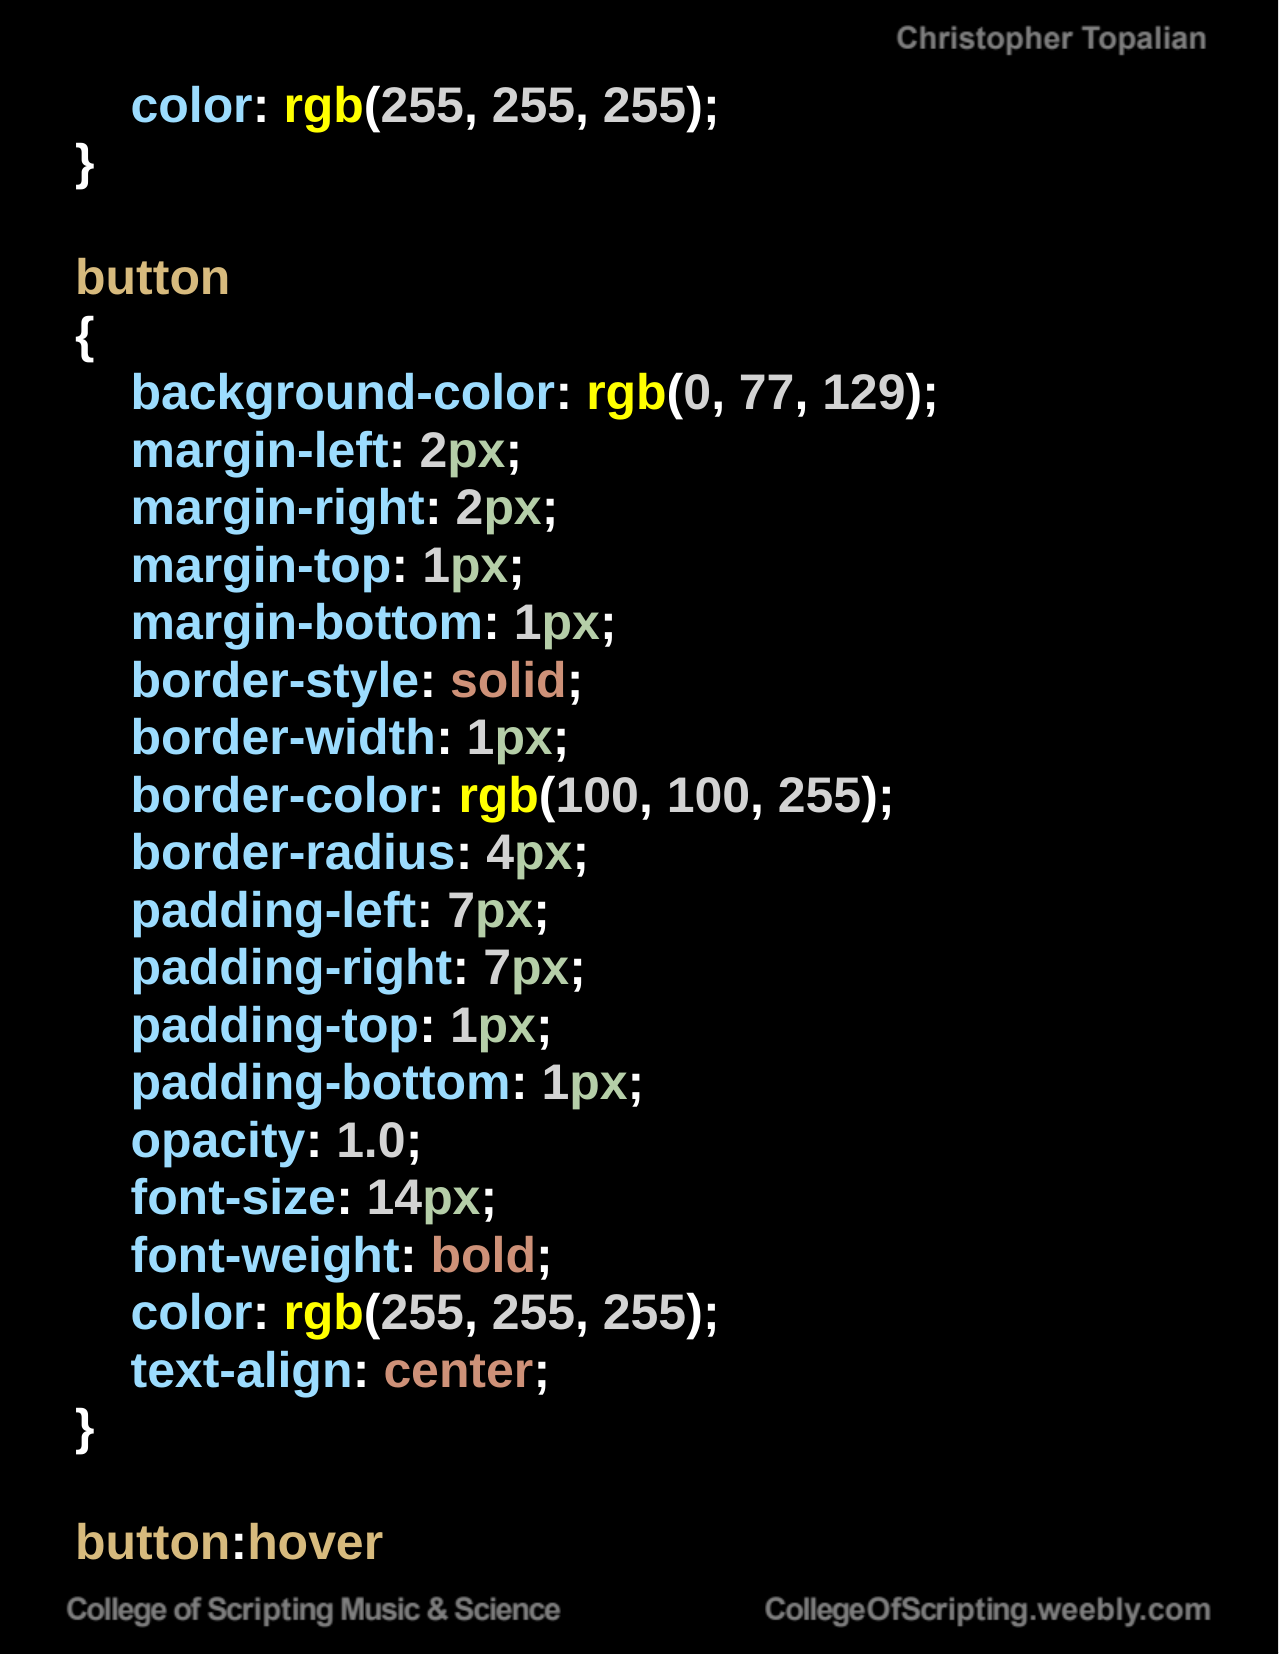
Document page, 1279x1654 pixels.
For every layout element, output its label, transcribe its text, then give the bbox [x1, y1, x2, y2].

text padding-left: 7px; [75, 880, 1203, 937]
text } [75, 1397, 1203, 1455]
text color: rgb(255, 255, 255); [75, 1282, 1203, 1340]
text margin-left: 2px; [75, 420, 1203, 477]
text font-size: 14px; [75, 1167, 1203, 1225]
text margin-right: 2px; [75, 477, 1203, 535]
text border-width: 1px; [75, 707, 1203, 765]
text border-style: solid; [75, 650, 1203, 707]
text padding-top: 1px; [75, 995, 1203, 1052]
text background-color: rgb(0, 77, 129); [75, 362, 1203, 420]
text color: rgb(255, 255, 255); [75, 75, 1203, 132]
text border-radius: 4px; [75, 822, 1203, 880]
text margin-top: 1px; [75, 535, 1203, 592]
text border-color: rgb(100, 100, 255); [75, 765, 1203, 822]
text button [75, 247, 1203, 305]
text { [75, 305, 1203, 362]
text button:hover [75, 1512, 1203, 1570]
text text-align: center; [75, 1340, 1203, 1397]
text } [75, 132, 1203, 190]
text opacity: 1.0; [75, 1110, 1203, 1167]
text margin-bottom: 1px; [75, 592, 1203, 650]
text padding-right: 7px; [75, 937, 1203, 995]
text padding-bottom: 1px; [75, 1052, 1203, 1110]
text font-weight: bold; [75, 1225, 1203, 1282]
